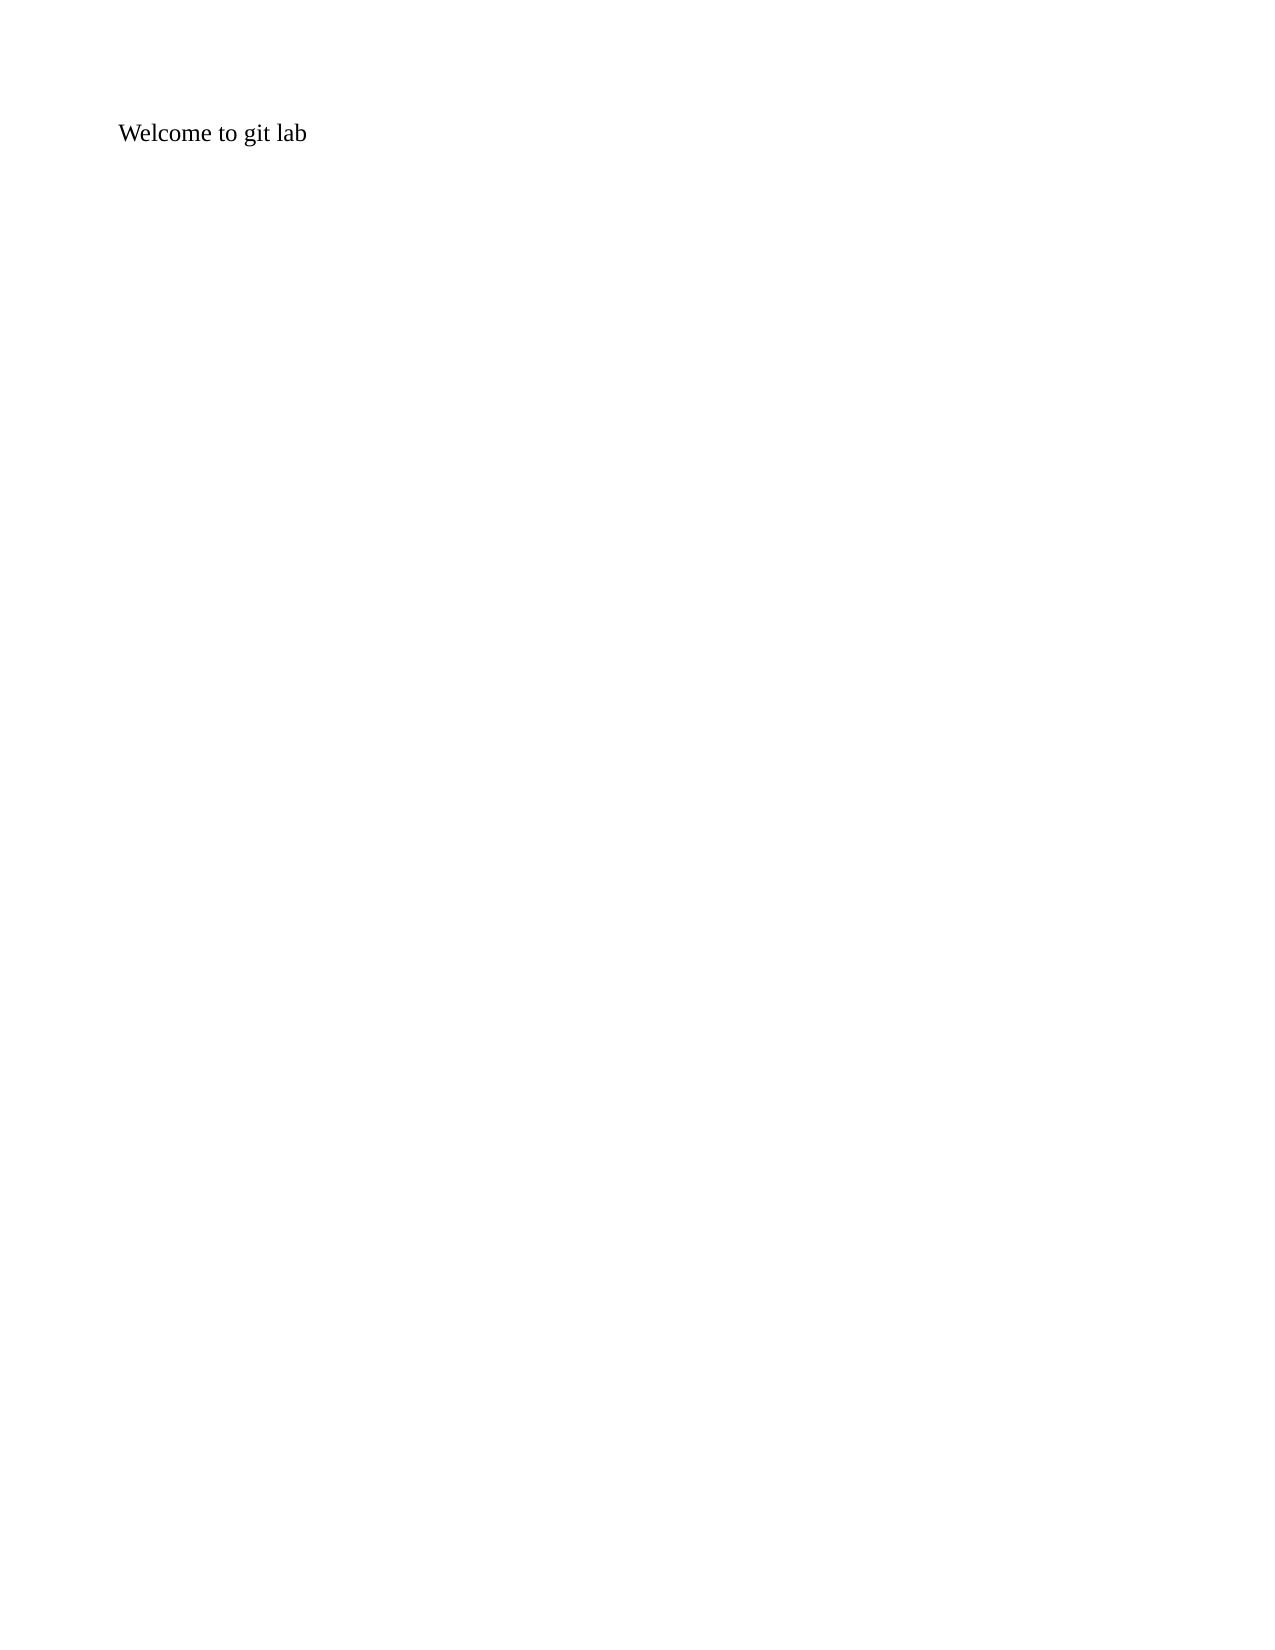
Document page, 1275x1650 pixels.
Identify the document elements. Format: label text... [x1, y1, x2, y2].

text Welcome to git lab [118, 118, 1157, 147]
